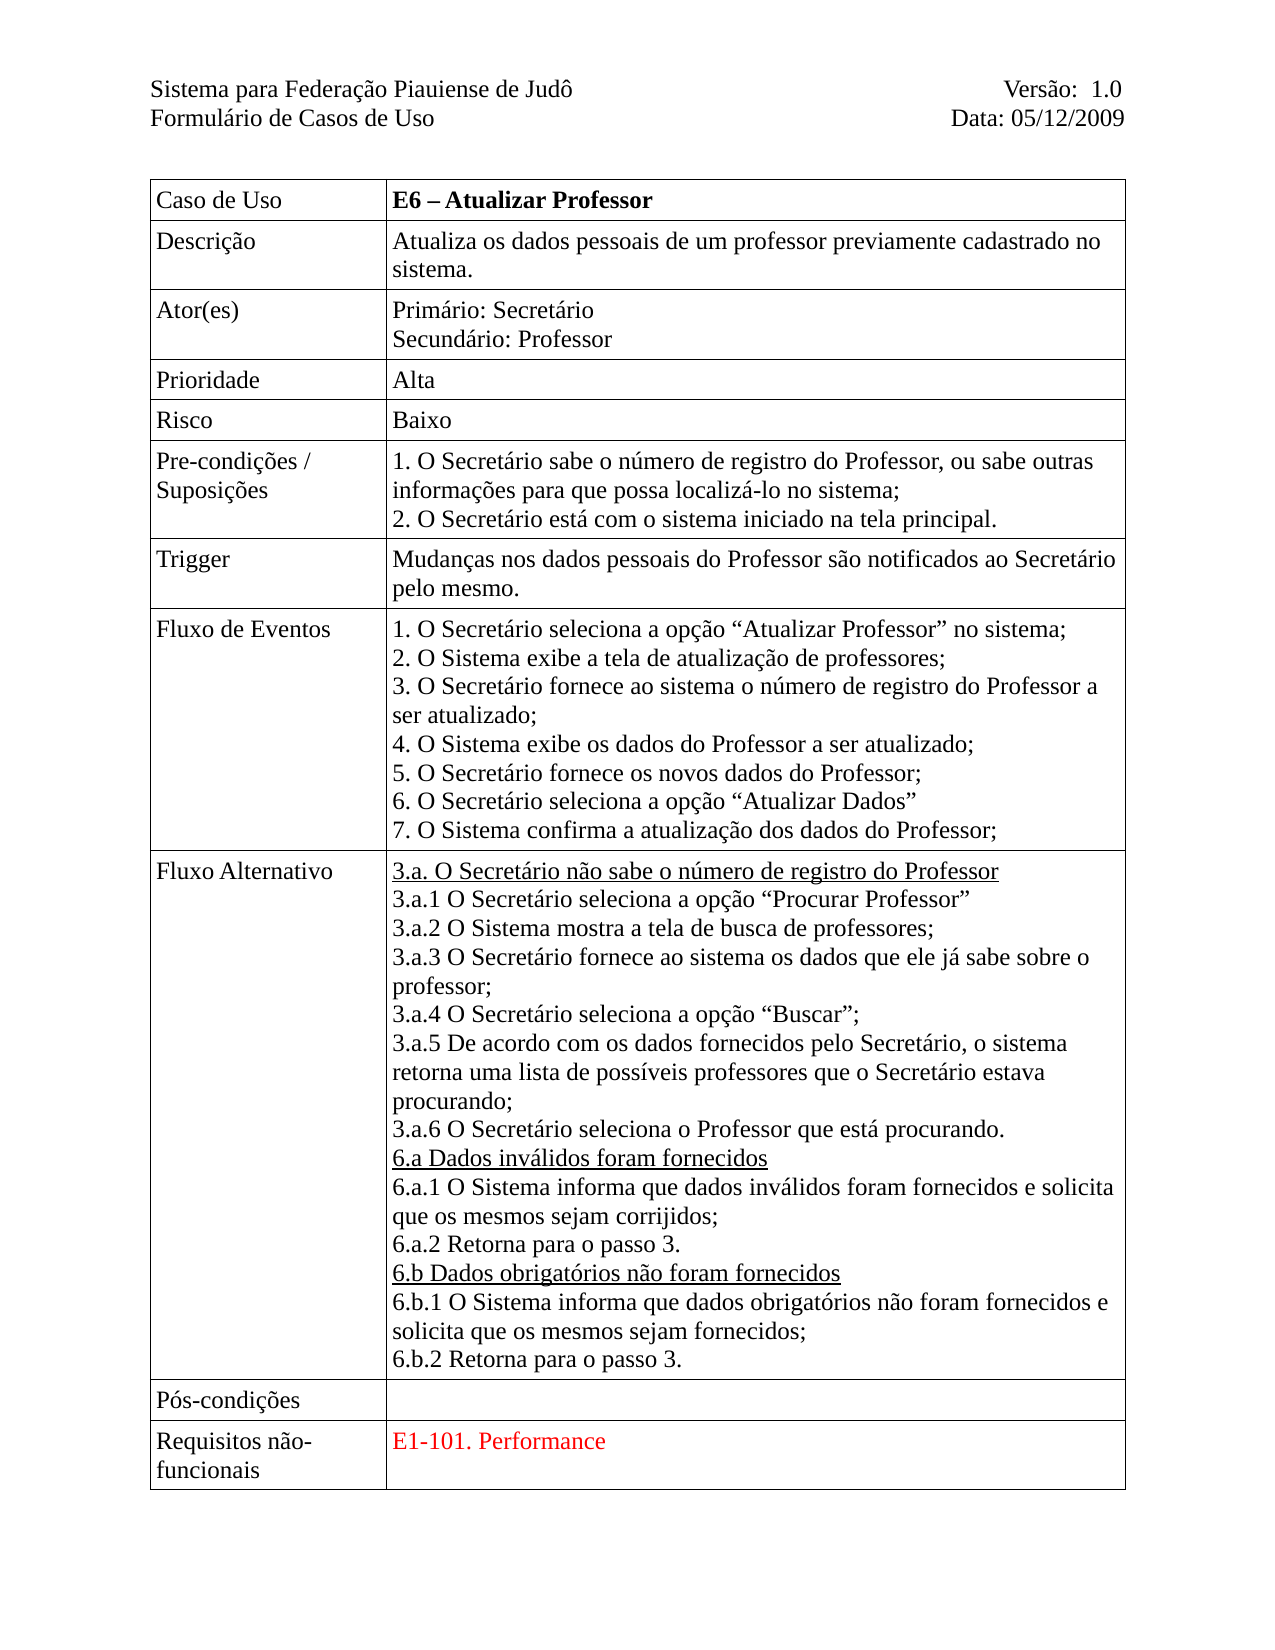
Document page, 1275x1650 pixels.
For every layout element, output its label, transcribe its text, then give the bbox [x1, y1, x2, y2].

table_cell 3.a. O Secretário não sabe o número de registro do Professor 3.a.1 O Secretário seleciona a opção “Procurar Professor” 3.a.2 O Sistema mostra a tela de busca de professores; 3.a.3 O Secretário fornece ao sistema os dados que ele já sabe sobre o professor; 3.a.4 O Secretário seleciona a opção “Buscar”; 3.a.5 De acordo com os dados fornecidos pelo Secretário, o sistema retorna uma lista de possíveis professores que o Secretário estava procurando; 3.a.6 O Secretário seleciona o Professor que está procurando. 6.a Dados inválidos foram fornecidos 6.a.1 O Sistema informa que dados inválidos foram fornecidos e solicita que os mesmos sejam corrijidos; 6.a.2 Retorna para o passo 3. 6.b Dados obrigatórios não foram fornecidos 6.b.1 O Sistema informa que dados obrigatórios não foram fornecidos e solicita que os mesmos sejam fornecidos; 6.b.2 Retorna para o passo 3. [387, 851, 1125, 1379]
table_cell Baixo [387, 400, 1125, 440]
table_cell Fluxo Alternativo [151, 851, 386, 1379]
table_cell Fluxo de Eventos [151, 609, 386, 849]
table_cell Requisitos não-funcionais [151, 1421, 386, 1489]
table_cell E1-101. Performance [387, 1421, 1125, 1489]
table_cell Primário: Secretário Secundário: Professor [387, 290, 1125, 358]
table_cell [387, 1380, 1125, 1420]
table_cell 1. O Secretário sabe o número de registro do Professor, ou sabe outras informações para que possa localizá-lo no sistema; 2. O Secretário está com o sistema iniciado na tela principal. [387, 441, 1125, 538]
table_cell Atualiza os dados pessoais de um professor previamente cadastrado no sistema. [387, 221, 1125, 289]
table_cell Alta [387, 360, 1125, 399]
table_cell Descrição [151, 221, 386, 289]
table_header Caso de Uso [151, 180, 386, 219]
table_cell Pós-condições [151, 1380, 386, 1420]
table_cell 1. O Secretário seleciona a opção “Atualizar Professor” no sistema; 2. O Sistema exibe a tela de atualização de professores; 3. O Secretário fornece ao sistema o número de registro do Professor a ser atualizado; 4. O Sistema exibe os dados do Professor a ser atualizado; 5. O Secretário fornece os novos dados do Professor; 6. O Secretário seleciona a opção “Atualizar Dados” 7. O Sistema confirma a atualização dos dados do Professor; [387, 609, 1125, 849]
table_header E6 – Atualizar Professor [387, 180, 1125, 219]
table_cell Trigger [151, 539, 386, 608]
table_cell Ator(es) [151, 290, 386, 358]
table_cell Mudanças nos dados pessoais do Professor são notificados ao Secretário pelo mesmo. [387, 539, 1125, 608]
table_cell Risco [151, 400, 386, 440]
table_cell Pre-condições / Suposições [151, 441, 386, 538]
table_cell Prioridade [151, 360, 386, 399]
